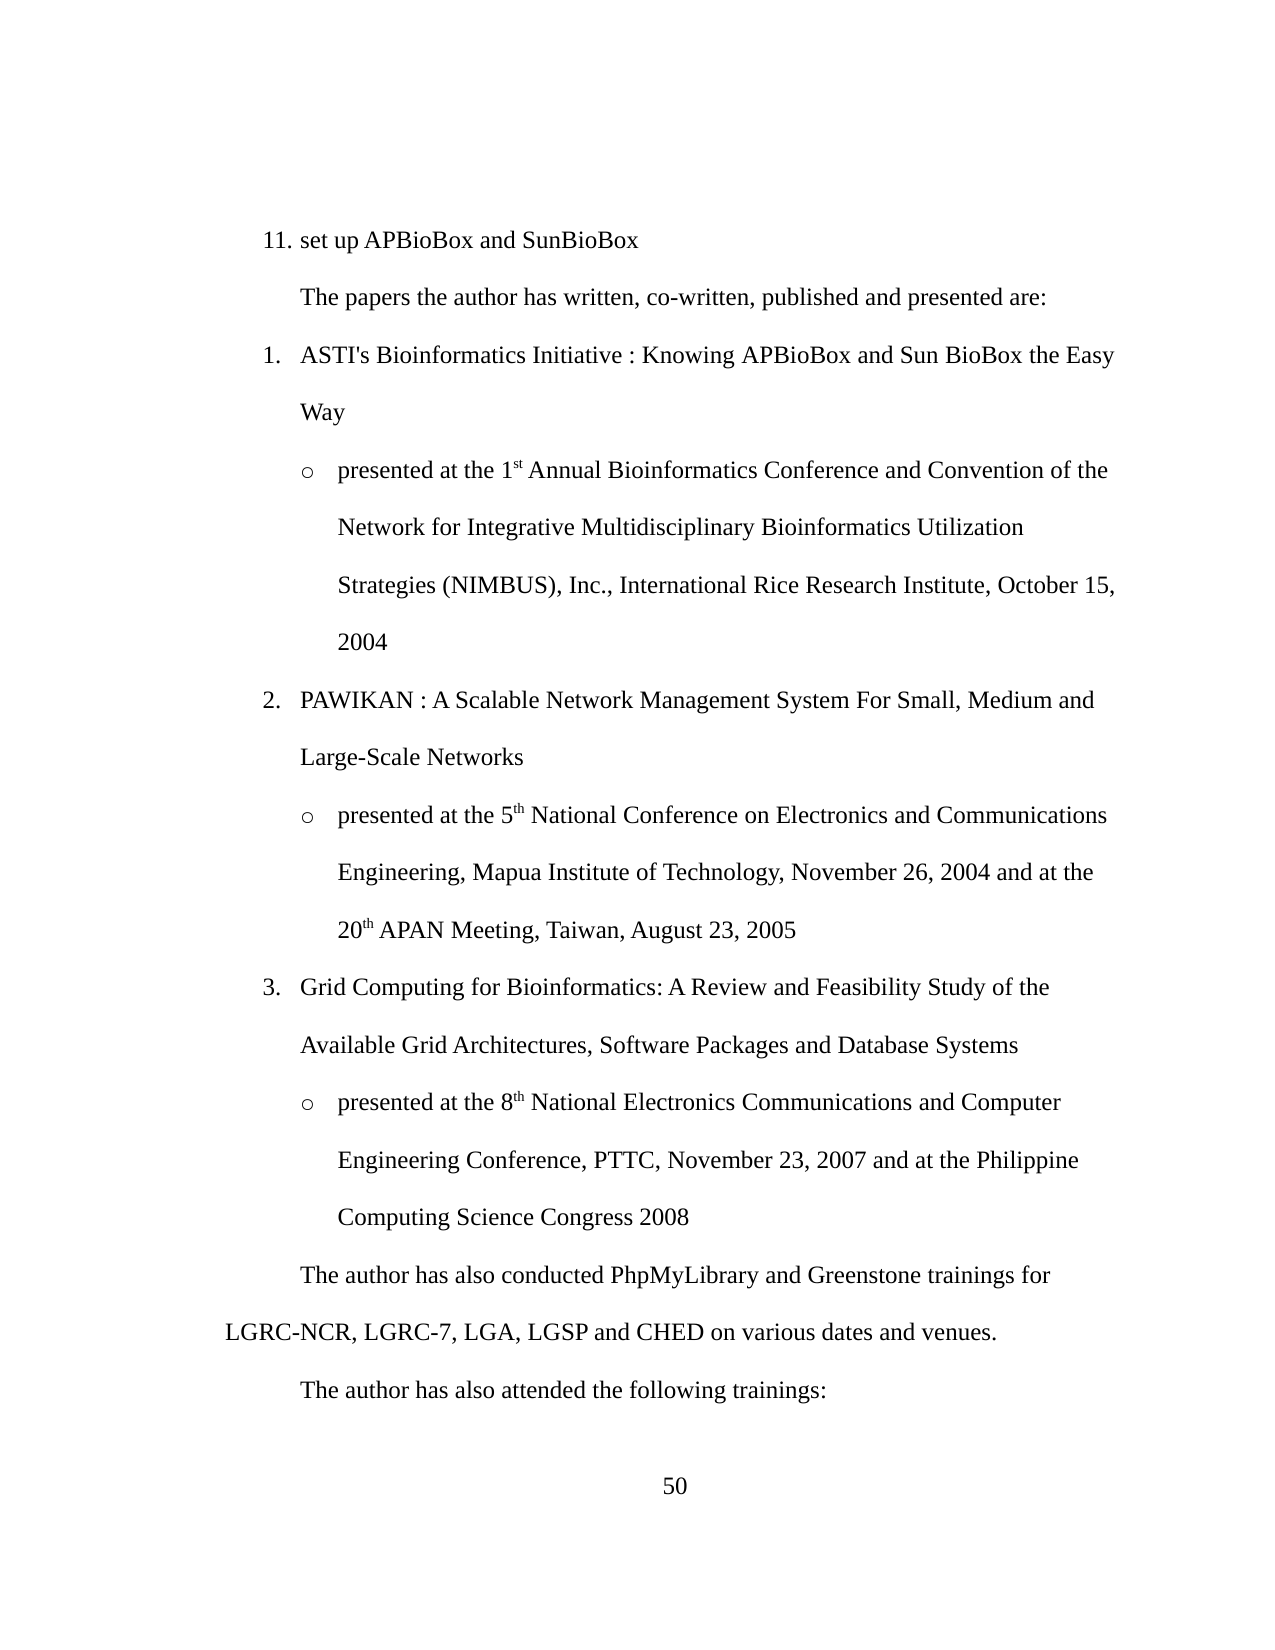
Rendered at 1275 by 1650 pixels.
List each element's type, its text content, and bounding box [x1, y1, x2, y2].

list ASTI's Bioinformatics Initiative : Knowing APBioBox and Sun BioBox the Easy Way [262, 340, 1125, 426]
text The author has also conducted PhpMyLibrary and Greenstone trainings for LGRC-NCR, LGRC-7, LGA, LGSP and CHED on various dates and venues. [225, 1260, 1125, 1346]
list presented at the 1st Annual Bioinformatics Conference and Convention of the Network for Integrative Multidisciplinary Bioinformatics Utilization Strategies (NIMBUS), Inc., International Rice Research Institute, October 15, 2004 [300, 455, 1125, 656]
text The author has also attended the following trainings: [225, 1375, 1125, 1404]
list Grid Computing for Bioinformatics: A Review and Feasibility Study of the Available Grid Architectures, Software Packages and Database Systems [262, 972, 1125, 1059]
text The papers the author has written, co-written, published and presented are: [225, 282, 1125, 311]
list PAWIKAN : A Scalable Network Management System For Small, Medium and Large-Scale Networks [262, 685, 1125, 771]
list presented at the 5th National Conference on Electronics and Communications Engineering, Mapua Institute of Technology, November 26, 2004 and at the 20th APAN Meeting, Taiwan, August 23, 2005 [300, 800, 1125, 944]
list set up APBioBox and SunBioBox [262, 225, 1125, 254]
list presented at the 8th National Electronics Communications and Computer Engineering Conference, PTTC, November 23, 2007 and at the Philippine Computing Science Congress 2008 [300, 1087, 1125, 1231]
